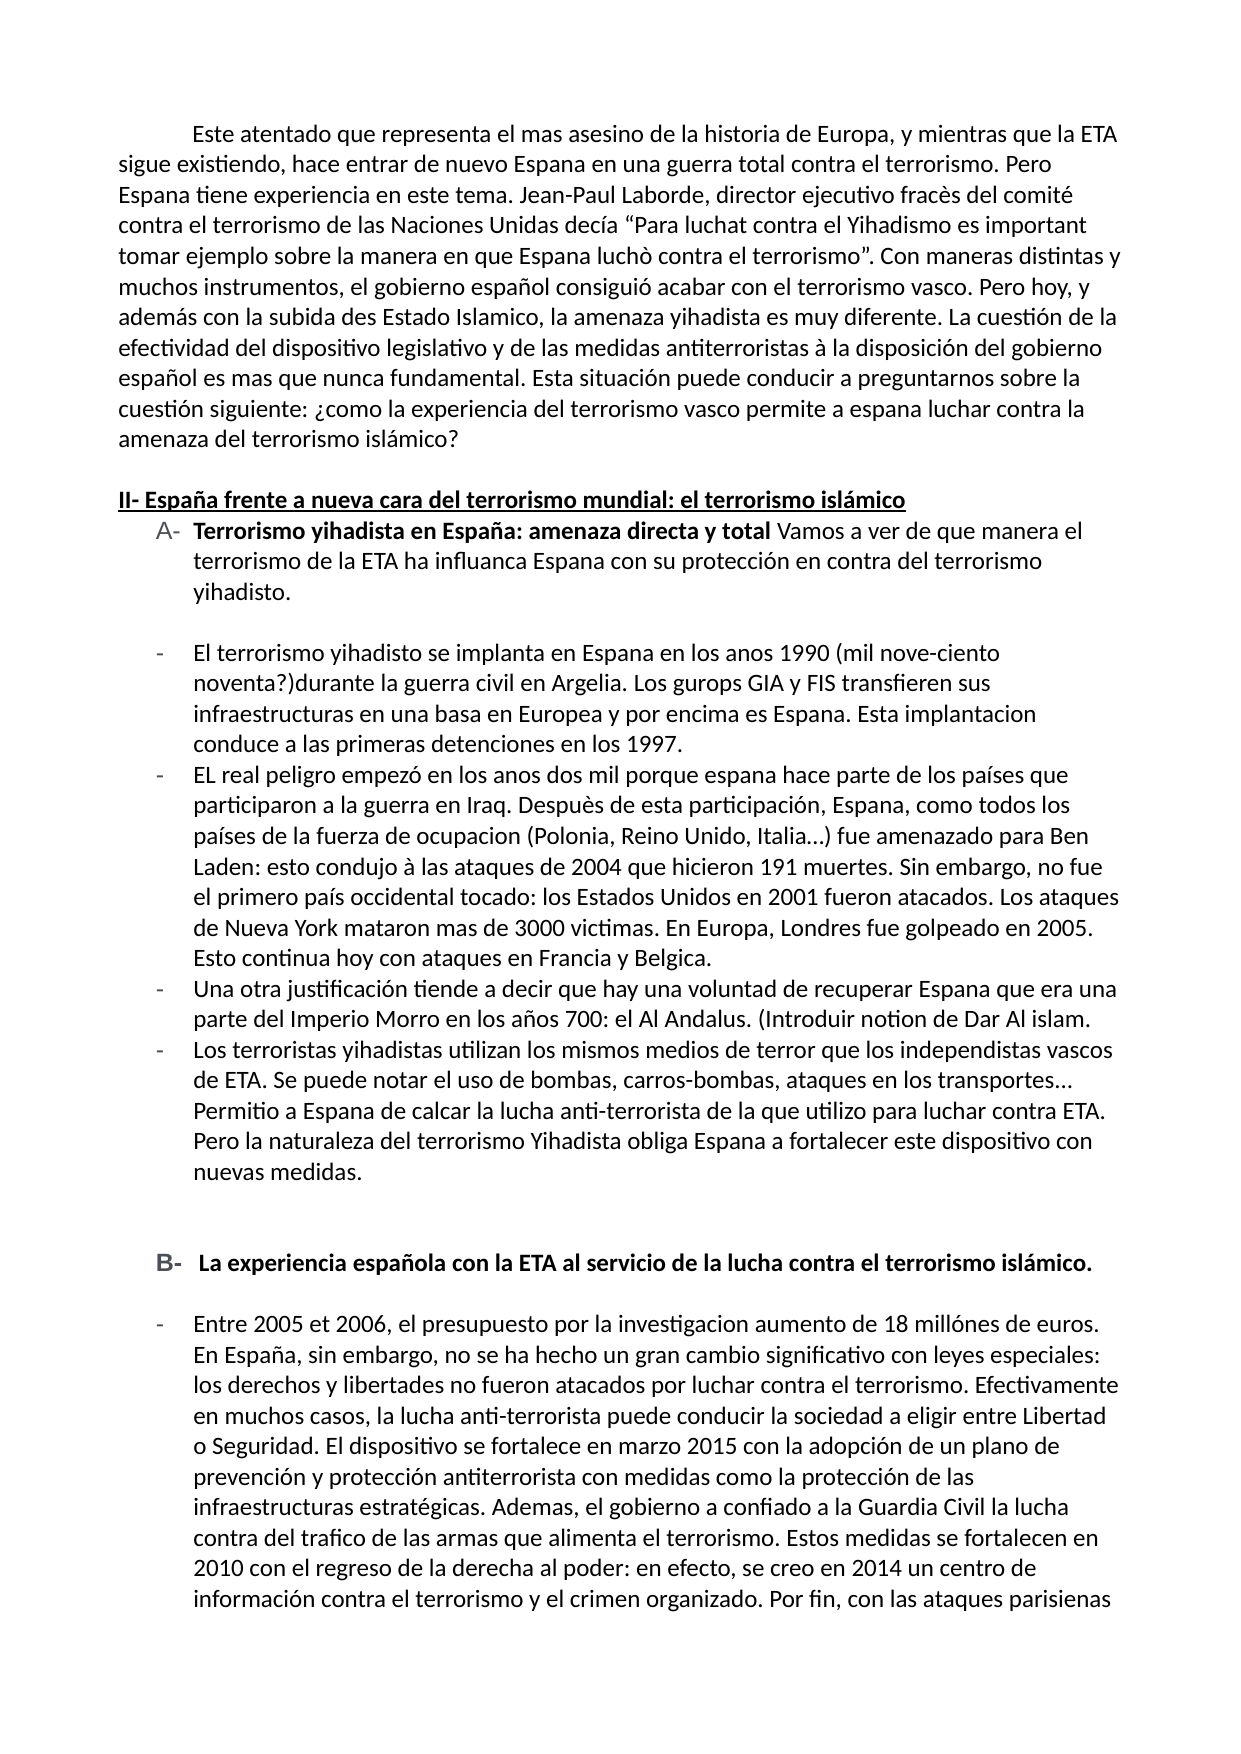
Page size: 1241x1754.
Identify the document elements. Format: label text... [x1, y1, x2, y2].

list Una otra justificación tiende a decir que hay una voluntad de recuperar Espana que era una parte del Imperio Morro en los años 700: el Al Andalus. (Introduir notion de Dar Al islam. [156, 973, 1122, 1034]
list Entre 2005 et 2006, el presupuesto por la investigacion aumento de 18 millónes de euros. En España, sin embargo, no se ha hecho un gran cambio significativo con leyes especiales: los derechos y libertades no fueron atacados por luchar contra el terrorismo. Efectivamente en muchos casos, la lucha anti-terrorista puede conducir la sociedad a eligir entre Libertad o Seguridad. El dispositivo se fortalece en marzo 2015 con la adopción de un plano de prevención y protección antiterrorista con medidas como la protección de las infraestructuras estratégicas. Ademas, el gobierno a confiado a la Guardia Civil la lucha contra del trafico de las armas que alimenta el terrorismo. Estos medidas se fortalecen en 2010 con el regreso de la derecha al poder: en efecto, se creo en 2014 un centro de información contra el terrorismo y el crimen organizado. Por fin, con las ataques parisienas [156, 1308, 1122, 1614]
list EL real peligro empezó en los anos dos mil porque espana hace parte de los países que participaron a la guerra en Iraq. Despuès de esta participación, Espana, como todos los países de la fuerza de ocupacion (Polonia, Reino Unido, Italia…) fue amenazado para Ben Laden: esto condujo à las ataques de 2004 que hicieron 191 muertes. Sin embargo, no fue el primero país occidental tocado: los Estados Unidos en 2001 fueron atacados. Los ataques de Nueva York mataron mas de 3000 victimas. En Europa, Londres fue golpeado en 2005. Esto continua hoy con ataques en Francia y Belgica. [156, 759, 1122, 973]
text II- España frente a nueva cara del terrorismo mundial: el terrorismo islámico [118, 484, 1122, 515]
text Este atentado que representa el mas asesino de la historia de Europa, y mientras que la ETA sigue existiendo, hace entrar de nuevo Espana en una guerra total contra el terrorismo. Pero Espana tiene experiencia en este tema. Jean-Paul Laborde, director ejecutivo fracès del comité contra el terrorismo de las Naciones Unidas decía “Para luchat contra el Yihadismo es important tomar ejemplo sobre la manera en que Espana luchò contra el terrorismo”. Con maneras distintas y muchos instrumentos, el gobierno español consiguió acabar con el terrorismo vasco. Pero hoy, y además con la subida des Estado Islamico, la amenaza yihadista es muy diferente. La cuestión de la efectividad del dispositivo legislativo y de las medidas antiterroristas à la disposición del gobierno español es mas que nunca fundamental. Esta situación puede conducir a preguntarnos sobre la cuestión siguiente: ¿como la experiencia del terrorismo vasco permite a espana luchar contra la amenaza del terrorismo islámico? [118, 118, 1122, 454]
list Terrorismo yihadista en España: amenaza directa y total Vamos a ver de que manera el terrorismo de la ETA ha influanca Espana con su protección en contra del terrorismo yihadisto. [156, 515, 1122, 606]
list Los terroristas yihadistas utilizan los mismos medios de terror que los independistas vascos de ETA. Se puede notar el uso de bombas, carros-bombas, ataques en los transportes... Permitio a Espana de calcar la lucha anti-terrorista de la que utilizo para luchar contra ETA. Pero la naturaleza del terrorismo Yihadista obliga Espana a fortalecer este dispositivo con nuevas medidas. [156, 1034, 1122, 1186]
list El terrorismo yihadisto se implanta en Espana en los anos 1990 (mil nove-ciento noventa?)durante la guerra civil en Argelia. Los gurops GIA y FIS transfieren sus infraestructuras en una basa en Europea y por encima es Espana. Esta implantacion conduce a las primeras detenciones en los 1997. [156, 637, 1122, 759]
list La experiencia española con la ETA al servicio de la lucha contra el terrorismo islámico. [156, 1247, 1122, 1278]
